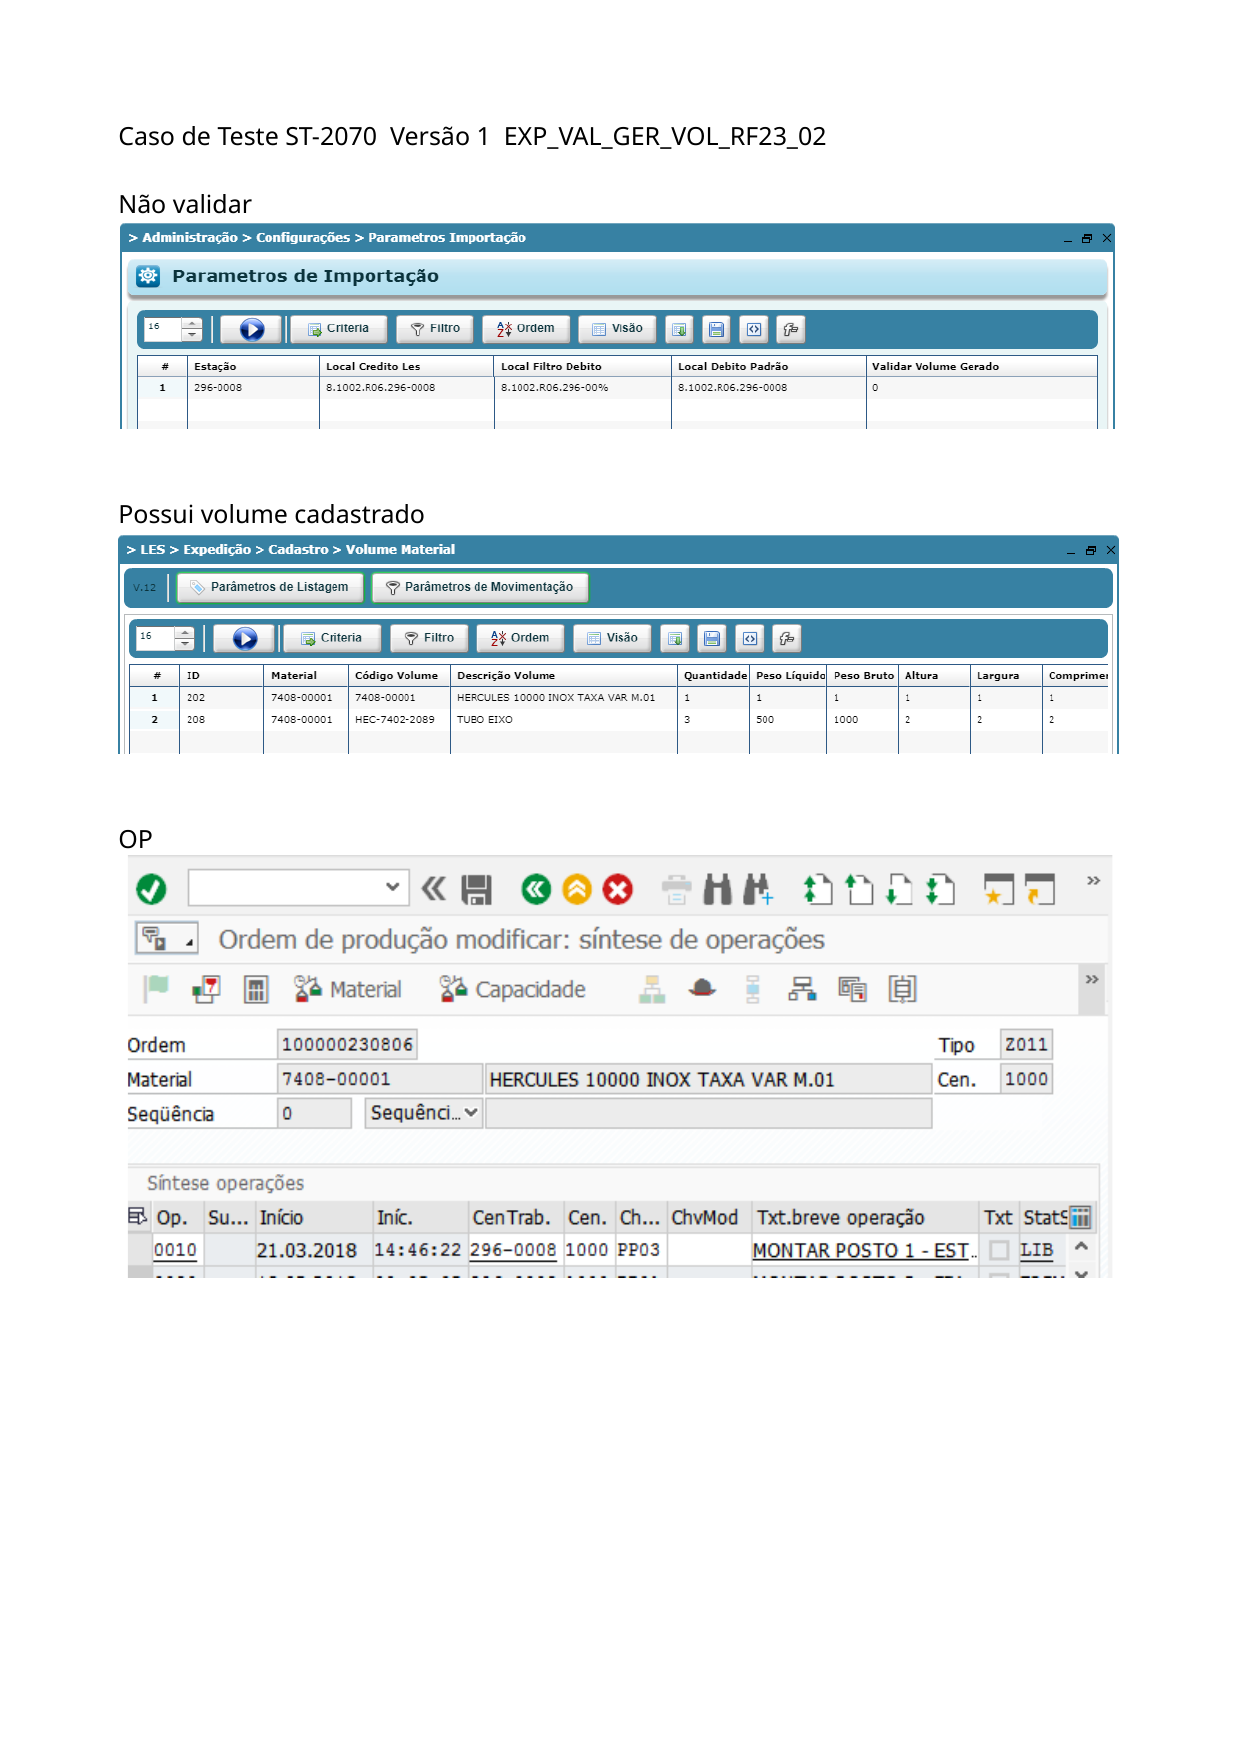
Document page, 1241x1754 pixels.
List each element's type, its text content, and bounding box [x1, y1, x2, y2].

text Não validar [118, 186, 1122, 220]
picture [118, 220, 1123, 429]
text Caso de Teste ST-2070 Versão 1 EXP_VAL_GER_VOL_RF23_02 [118, 118, 1122, 152]
picture [118, 531, 1123, 754]
text OP [118, 822, 1122, 856]
text Possui volume cadastrado [118, 497, 1122, 531]
picture [127, 855, 1113, 1278]
